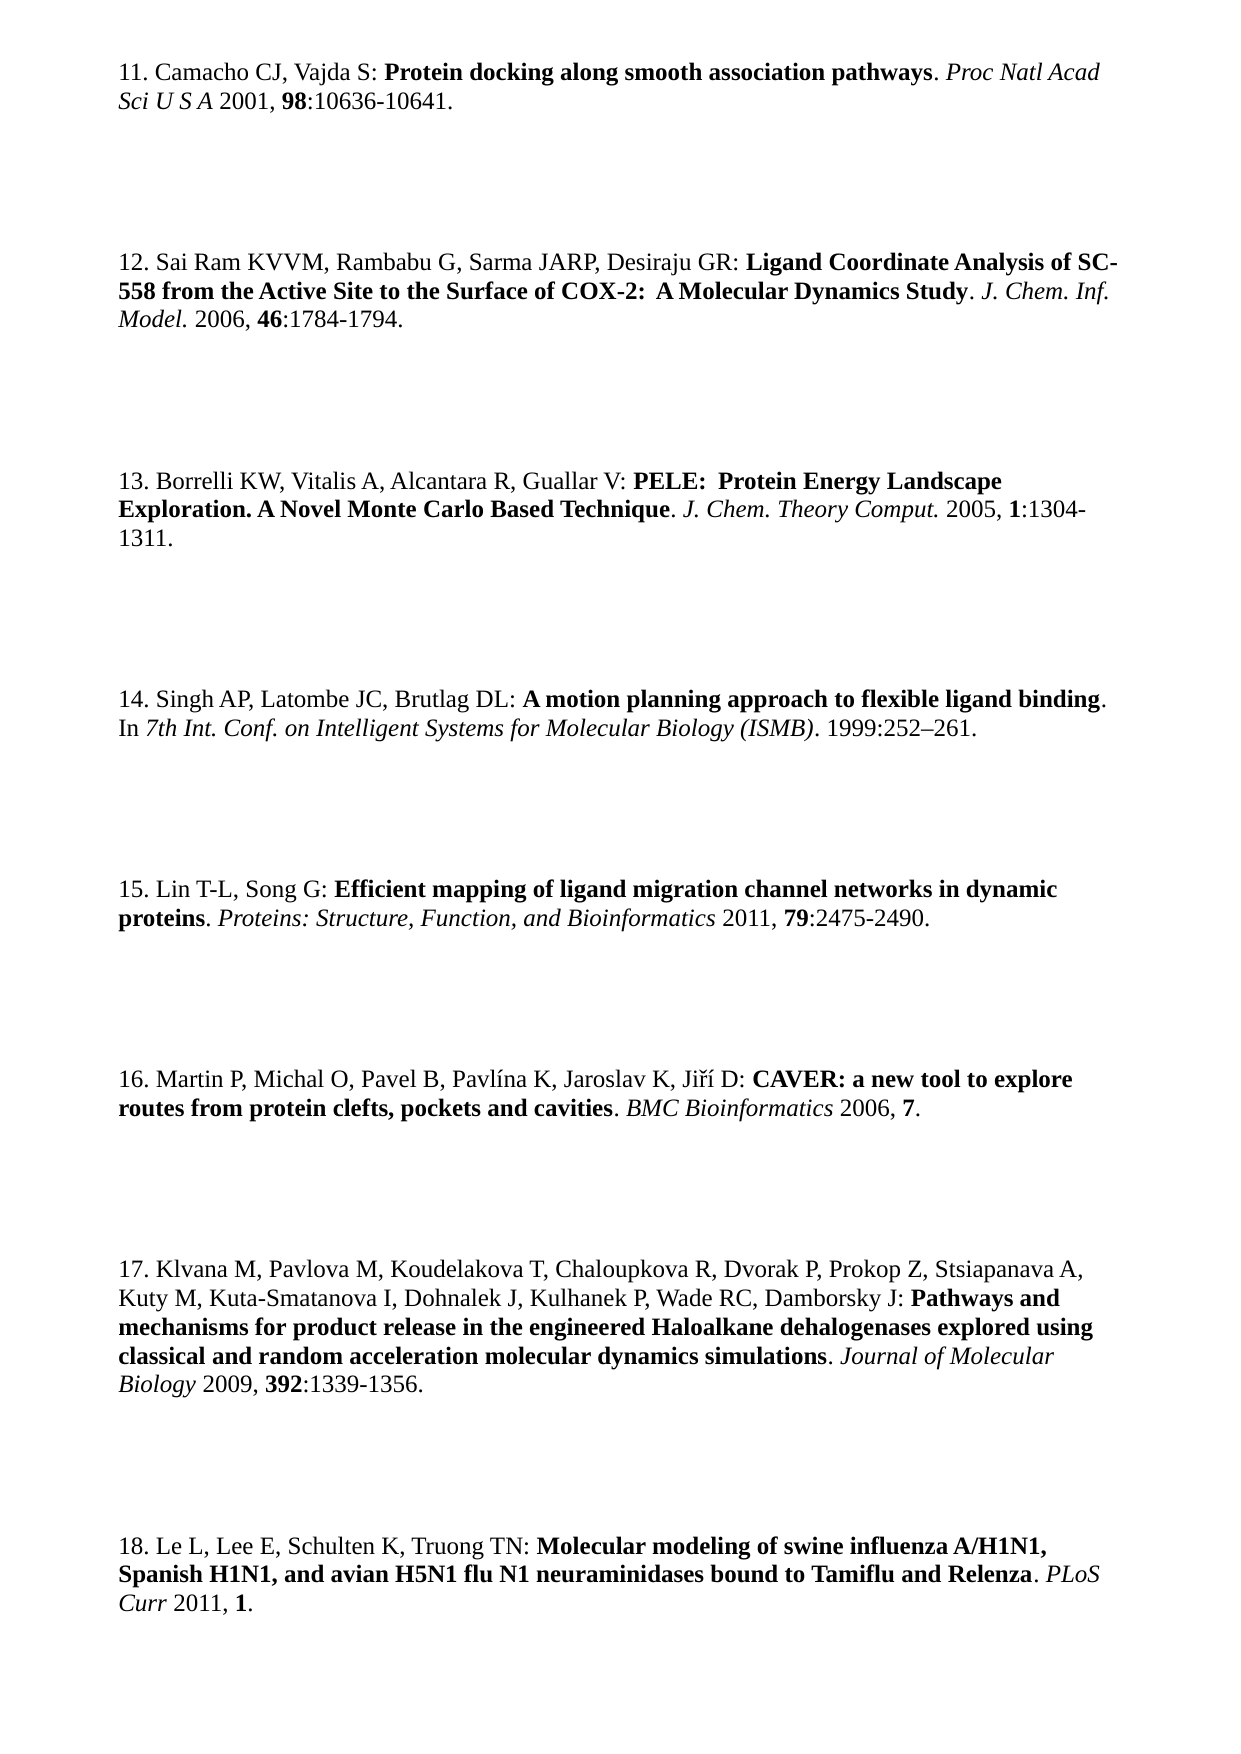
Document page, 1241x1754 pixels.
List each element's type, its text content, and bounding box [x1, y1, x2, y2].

text 11. Camacho CJ, Vajda S: Protein docking along smooth association pathways. Proc Natl Acad Sci U S A 2001, 98:10636-10641. [118, 57, 1122, 114]
text 12. Sai Ram KVVM, Rambabu G, Sarma JARP, Desiraju GR: Ligand Coordinate Analysis of SC-558 from the Active Site to the Surface of COX-2: A Molecular Dynamics Study. J. Chem. Inf. Model. 2006, 46:1784-1794. [118, 247, 1122, 333]
text 14. Singh AP, Latombe JC, Brutlag DL: A motion planning approach to flexible ligand binding. In 7th Int. Conf. on Intelligent Systems for Molecular Biology (ISMB). 1999:252–261. [118, 684, 1122, 742]
text 15. Lin T-L, Song G: Efficient mapping of ligand migration channel networks in dynamic proteins. Proteins: Structure, Function, and Bioinformatics 2011, 79:2475-2490. [118, 874, 1122, 932]
text 17. Klvana M, Pavlova M, Koudelakova T, Chaloupkova R, Dvorak P, Prokop Z, Stsiapanava A, Kuty M, Kuta-Smatanova I, Dohnalek J, Kulhanek P, Wade RC, Damborsky J: Pathways and mechanisms for product release in the engineered Haloalkane dehalogenases explored using classical and random acceleration molecular dynamics simulations. Journal of Molecular Biology 2009, 392:1339-1356. [118, 1254, 1122, 1398]
text 18. Le L, Lee E, Schulten K, Truong TN: Molecular modeling of swine influenza A/H1N1, Spanish H1N1, and avian H5N1 flu N1 neuraminidases bound to Tamiflu and Relenza. PLoS Curr 2011, 1. [118, 1531, 1122, 1617]
text 13. Borrelli KW, Vitalis A, Alcantara R, Guallar V: PELE: Protein Energy Landscape Exploration. A Novel Monte Carlo Based Technique. J. Chem. Theory Comput. 2005, 1:1304-1311. [118, 466, 1122, 552]
text 16. Martin P, Michal O, Pavel B, Pavlína K, Jaroslav K, Jiří D: CAVER: a new tool to explore routes from protein clefts, pockets and cavities. BMC Bioinformatics 2006, 7. [118, 1064, 1122, 1122]
